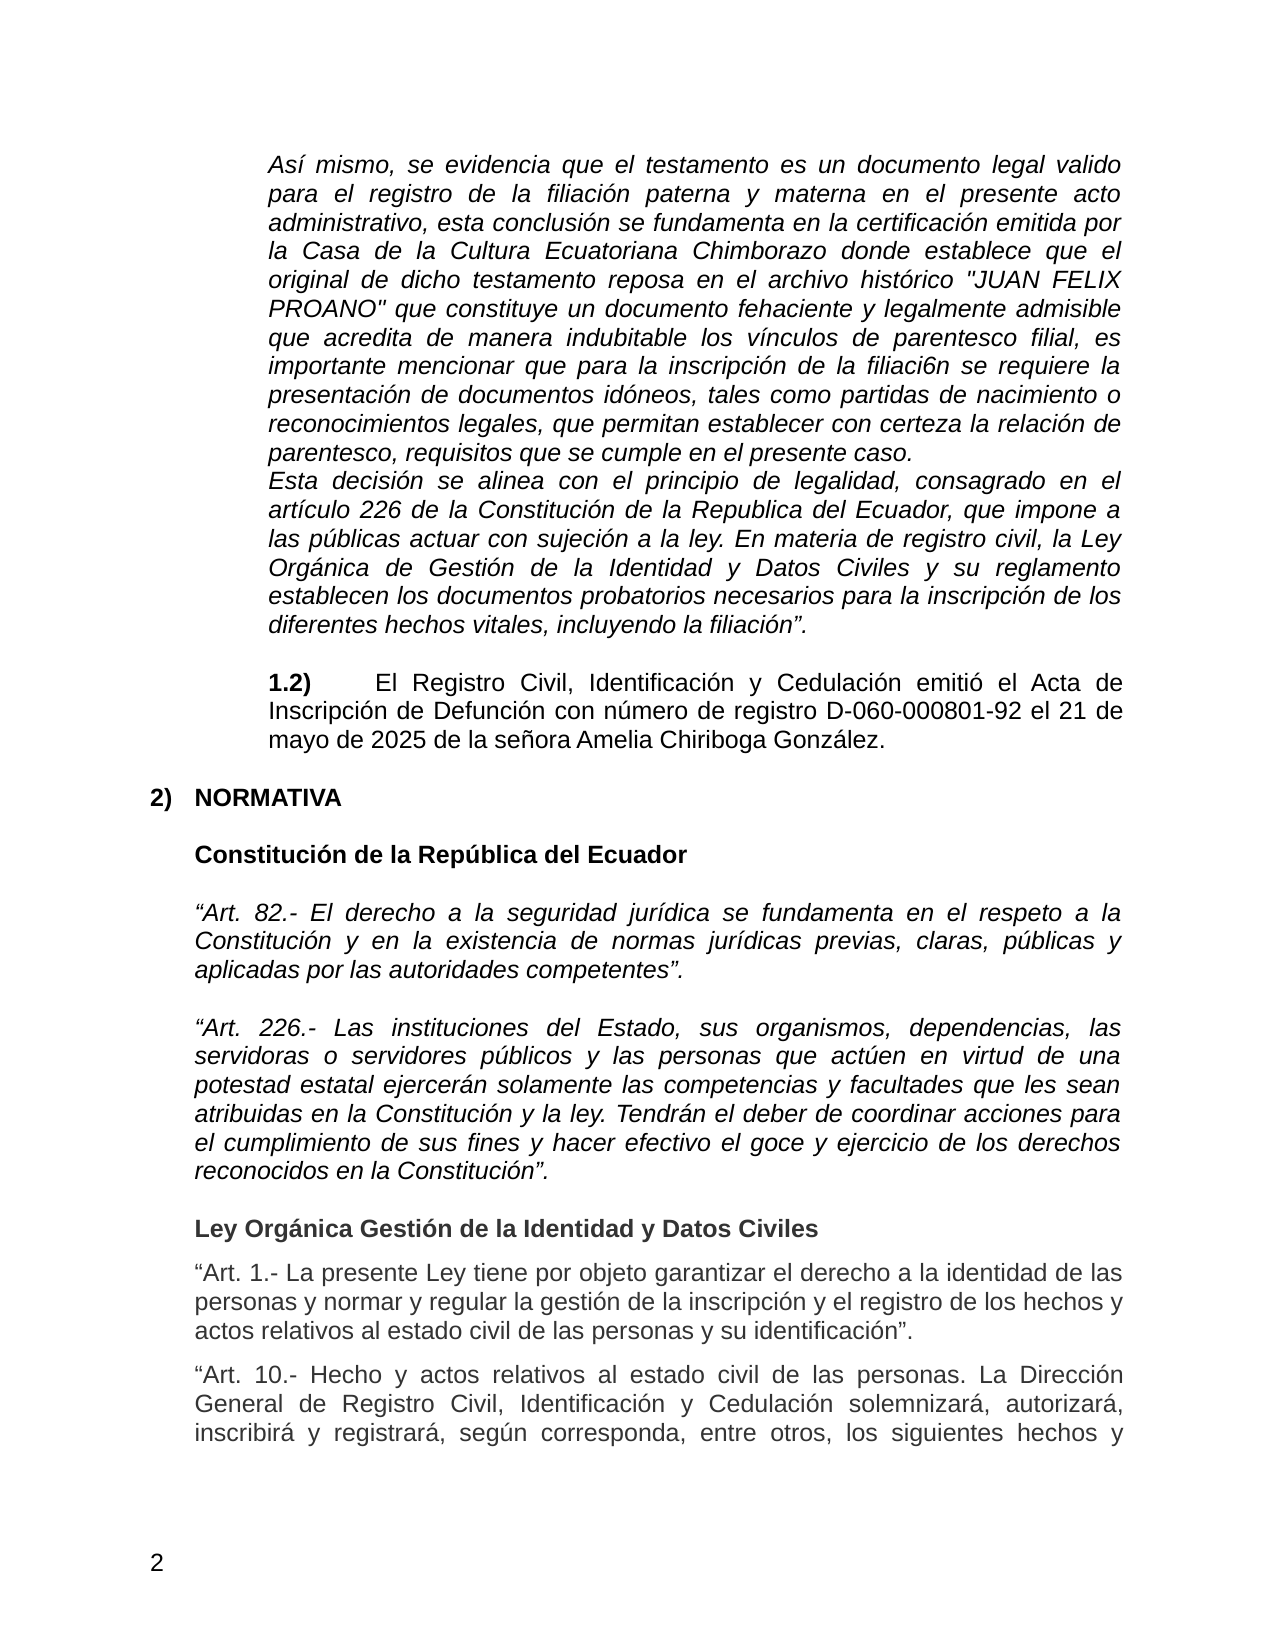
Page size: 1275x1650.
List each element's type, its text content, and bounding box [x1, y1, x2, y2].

list El Registro Civil, Identificación y Cedulación emitió el Acta de Inscripción de Defunción con número de registro D-060-000801-92 el 21 de mayo de 2025 de la señora Amelia Chiriboga González. [268, 667, 1125, 754]
list Constitución de la República del Ecuador [194, 840, 1125, 869]
text “Art. 1.- La presente Ley tiene por objeto garantizar el derecho a la identidad de las personas y normar y regular la gestión de la inscripción y el registro de los hechos y actos relativos al estado civil de las personas y su identificación”. [194, 1258, 1125, 1344]
text “Art. 10.- Hecho y actos relativos al estado civil de las personas. La Dirección General de Registro Civil, Identificación y Cedulación solemnizará, autorizará, inscribirá y registrará, según corresponda, entre otros, los siguientes hechos y [194, 1360, 1125, 1446]
list “Art. 82.- El derecho a la seguridad jurídica se fundamenta en el respeto a la Constitución y en la existencia de normas jurídicas previas, claras, públicas y aplicadas por las autoridades competentes”. [194, 897, 1125, 984]
list NORMATIVA [150, 782, 1125, 811]
list Así mismo, se evidencia que el testamento es un documento legal valido para el registro de la filiación paterna y materna en el presente acto administrativo, esta conclusión se fundamenta en la certificación emitida por la Casa de la Cultura Ecuatoriana Chimborazo donde establece que el original de dicho testamento reposa en el archivo histórico "JUAN FELIX PROANO" que constituye un documento fehaciente y legalmente admisible que acredita de manera indubitable los vínculos de parentesco filial, es importante mencionar que para la inscripción de la filiaci6n se requiere la presentación de documentos idóneos, tales como partidas de nacimiento o reconocimientos legales, que permitan establecer con certeza la relación de parentesco, requisitos que se cumple en el presente caso. [268, 150, 1125, 466]
text Ley Orgánica Gestión de la Identidad y Datos Civiles [194, 1214, 1125, 1242]
list “Art. 226.- Las instituciones del Estado, sus organismos, dependencias, las servidoras o servidores públicos y las personas que actúen en virtud de una potestad estatal ejercerán solamente las competencias y facultades que les sean atribuidas en la Constitución y la ley. Tendrán el deber de coordinar acciones para el cumplimiento de sus fines y hacer efectivo el goce y ejercicio de los derechos reconocidos en la Constitución”. [194, 1012, 1125, 1185]
list Esta decisión se alinea con el principio de legalidad, consagrado en el artículo 226 de la Constitución de la Republica del Ecuador, que impone a las públicas actuar con sujeción a la ley. En materia de registro civil, la Ley Orgánica de Gestión de la Identidad y Datos Civiles y su reglamento establecen los documentos probatorios necesarios para la inscripción de los diferentes hechos vitales, incluyendo la filiación”. [268, 466, 1125, 639]
